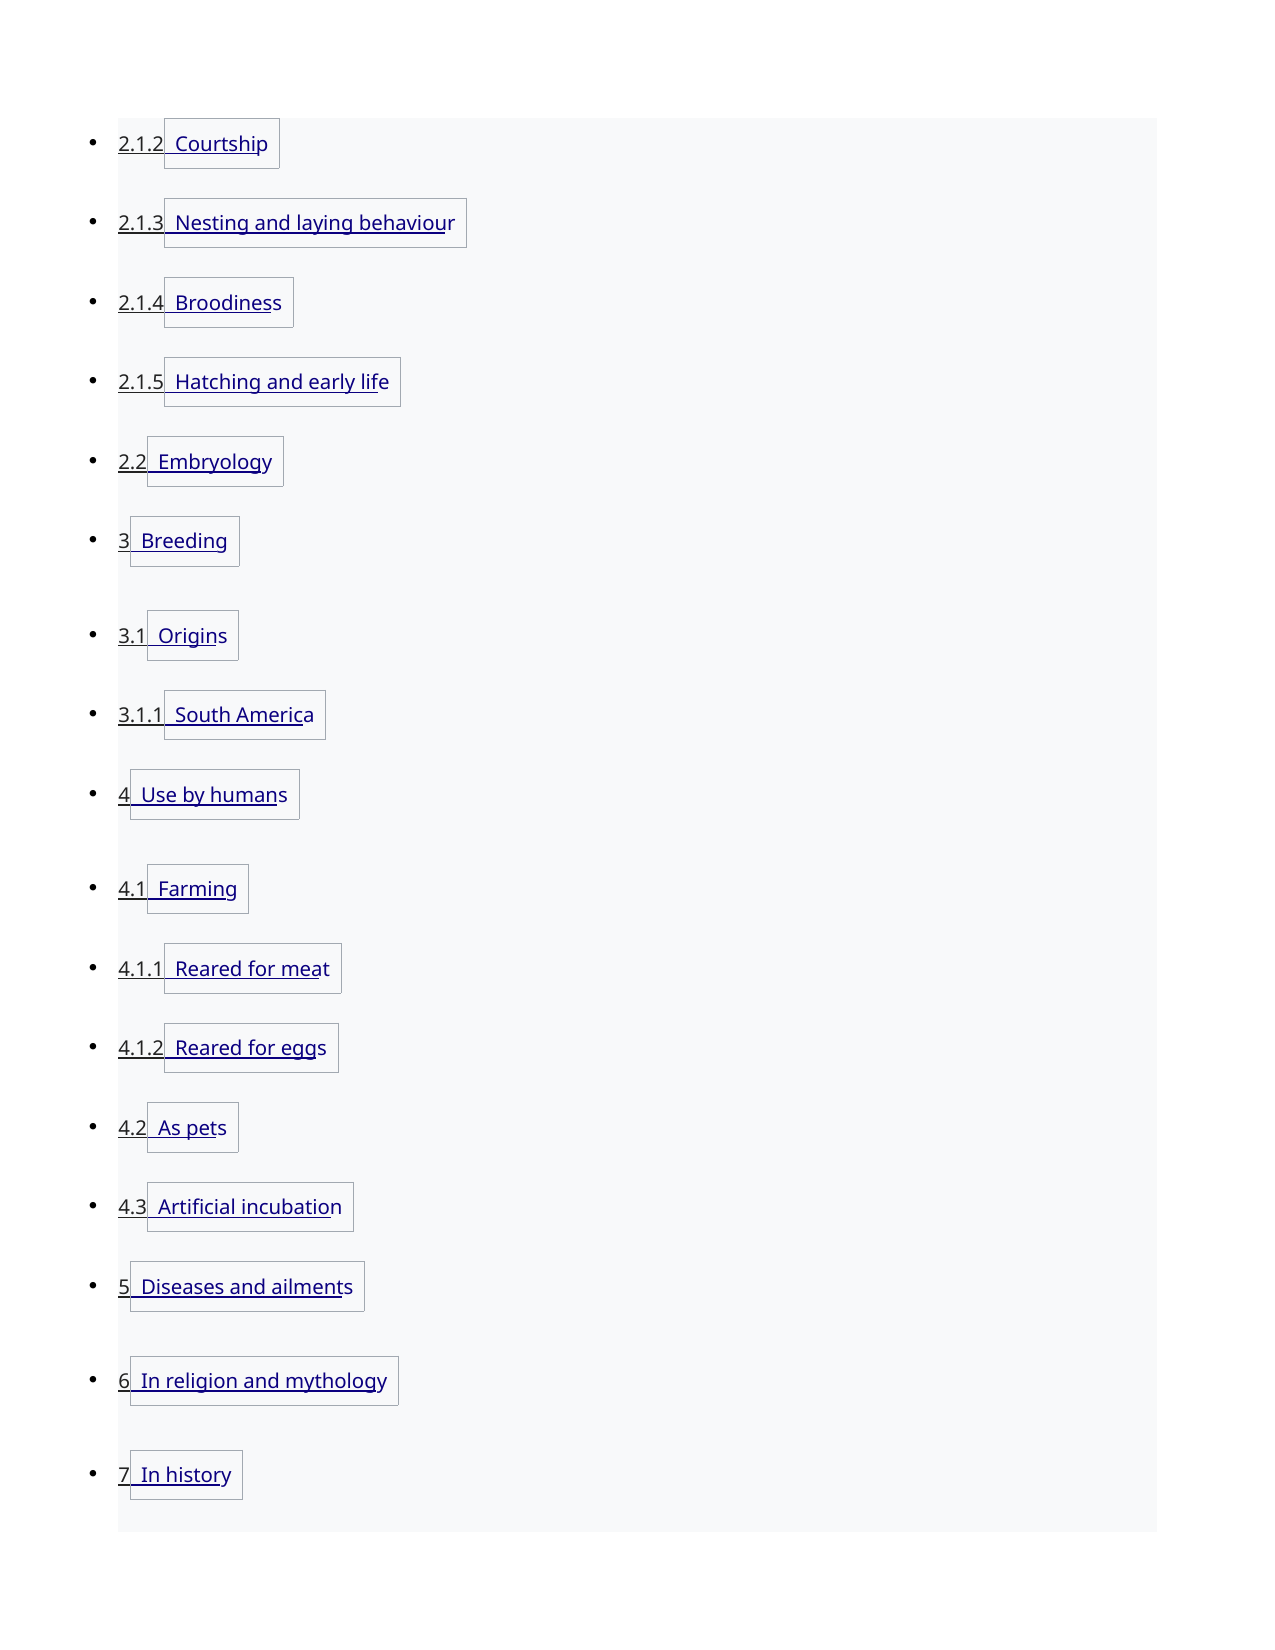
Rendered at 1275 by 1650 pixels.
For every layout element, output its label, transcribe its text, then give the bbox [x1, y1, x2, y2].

list [339, 1023, 1157, 1072]
list Courtship [165, 119, 279, 168]
list [399, 1356, 1157, 1405]
list [240, 516, 1157, 566]
list [354, 1182, 1157, 1232]
list 2.2 [118, 436, 147, 471]
list 5 [118, 1261, 130, 1296]
list Diseases and ailments [131, 1262, 364, 1311]
list 4.1Farming [118, 900, 147, 913]
list [118, 154, 164, 168]
list [118, 473, 147, 486]
list Nesting and laying behaviour [165, 199, 466, 247]
list 3.1 [118, 610, 147, 645]
list [300, 769, 1157, 819]
list 4.1Farming [148, 865, 248, 913]
list 4.1.2 [118, 1023, 164, 1057]
list Breeding [131, 517, 239, 566]
list 2.1.3 [118, 198, 164, 232]
list Hatching and early life [165, 358, 400, 406]
list 4.3 [118, 1182, 147, 1217]
list South America [165, 691, 325, 739]
list [118, 979, 164, 993]
list [401, 357, 1157, 407]
list 6 [118, 1356, 130, 1390]
list [118, 313, 164, 327]
list 4.1Farming [249, 863, 1157, 913]
list In religion and mythology [131, 1357, 398, 1405]
list [118, 393, 164, 407]
list In history [131, 1451, 242, 1499]
list 4 [118, 769, 130, 804]
list [118, 726, 164, 739]
list [294, 277, 1157, 327]
list Broodiness [165, 278, 293, 327]
list Reared for eggs [165, 1024, 338, 1072]
list 7 [118, 1450, 130, 1484]
list As pets [148, 1103, 238, 1152]
list 4.2 [118, 1102, 147, 1137]
list [284, 436, 1157, 486]
list 3.1.1 [118, 690, 164, 724]
list [239, 1102, 1157, 1152]
list 2.1.5 [118, 357, 164, 392]
list 2.1.2 [118, 118, 164, 153]
list Embryology [148, 437, 283, 486]
list Reared for meat [165, 944, 341, 993]
list [118, 1138, 147, 1152]
list 3 [118, 516, 130, 551]
list 4.1.1 [118, 943, 164, 978]
list Use by humans [131, 770, 299, 819]
list 2.1.4 [118, 277, 164, 312]
list [467, 198, 1157, 247]
list Origins [148, 611, 238, 660]
list [118, 646, 147, 660]
list [243, 1450, 1157, 1499]
list 4.1Farming [118, 863, 248, 898]
list [118, 1059, 164, 1072]
list [326, 690, 1157, 739]
list [280, 118, 1157, 168]
list [365, 1261, 1157, 1311]
list [342, 943, 1157, 993]
list [239, 610, 1157, 660]
list Artificial incubation [148, 1183, 353, 1231]
